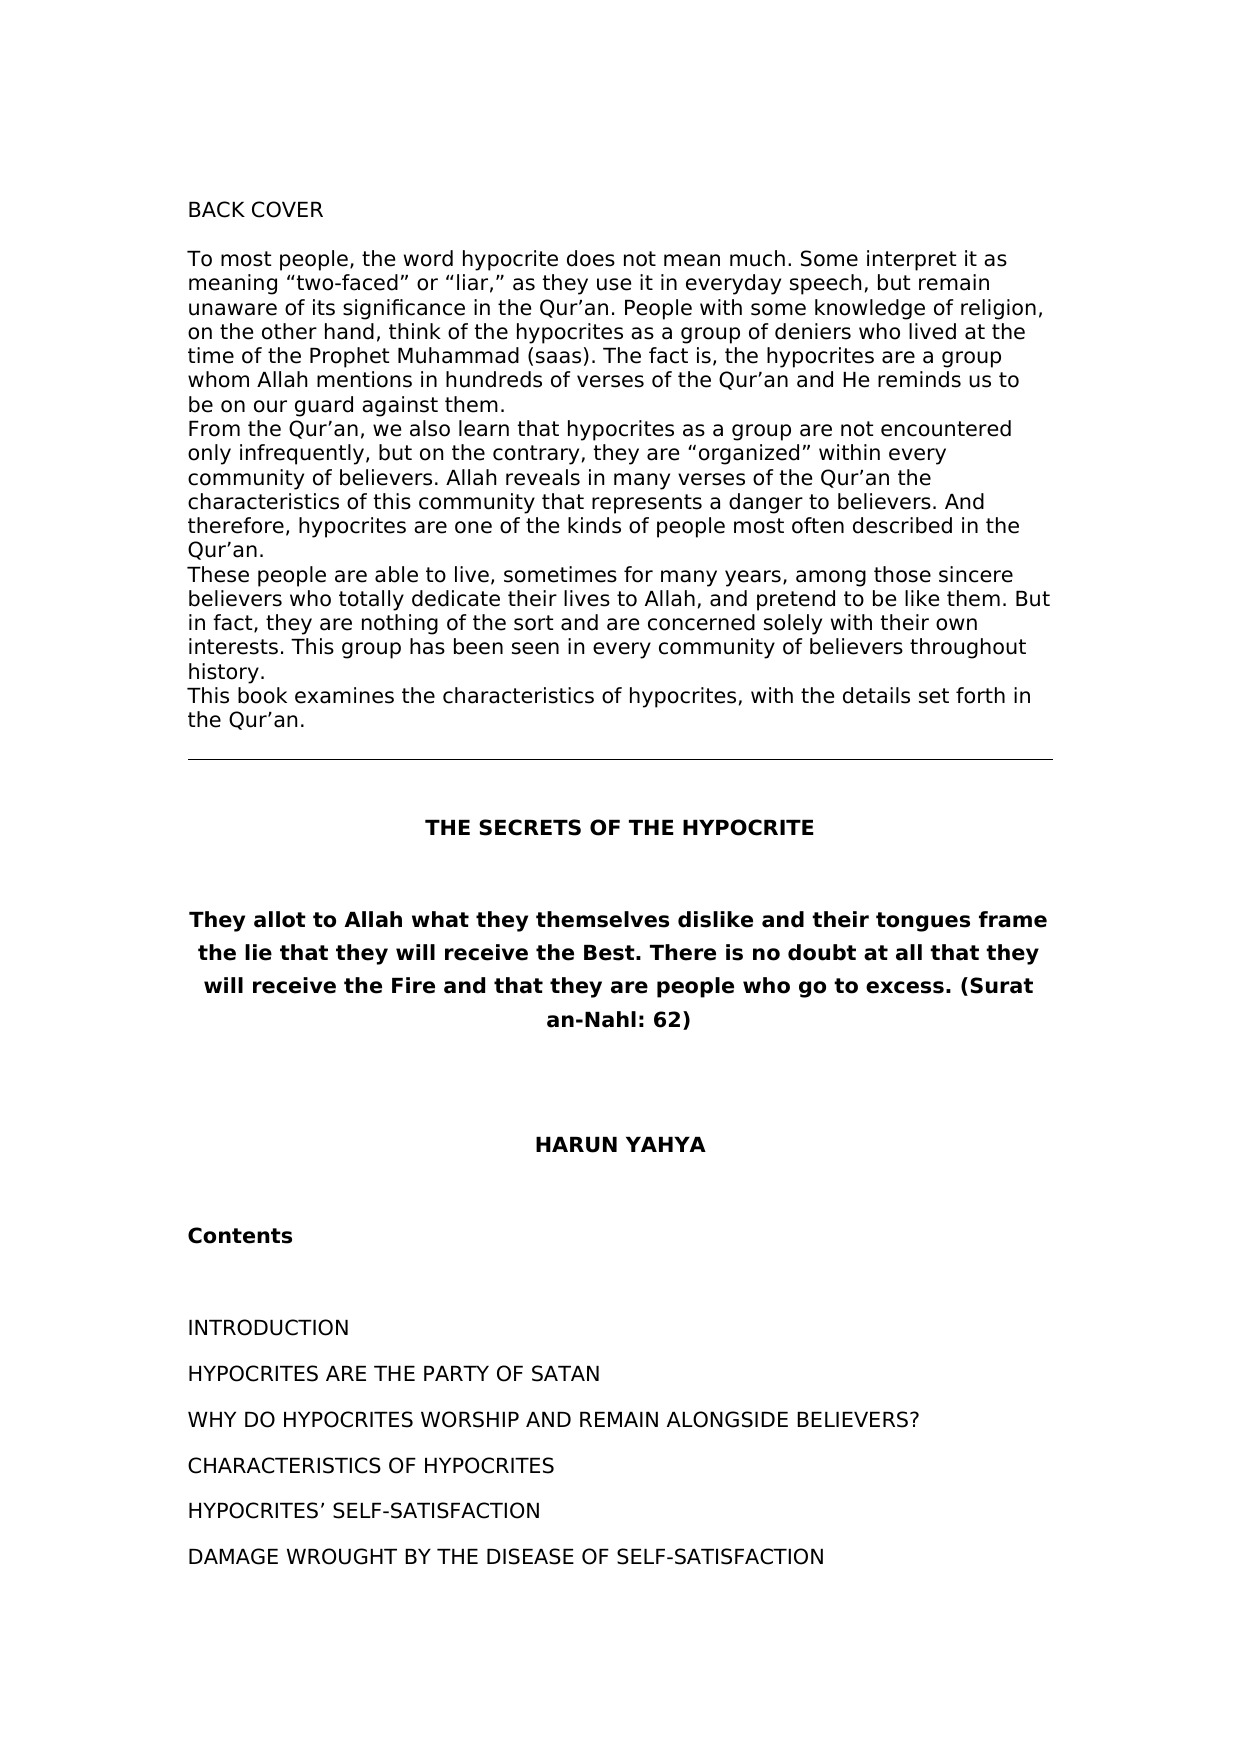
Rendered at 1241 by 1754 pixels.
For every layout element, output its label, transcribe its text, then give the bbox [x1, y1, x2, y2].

text Contents [187, 1217, 1053, 1251]
text These people are able to live, sometimes for many years, among those sincere believers who totally dedicate their lives to Allah, and pretend to be like them. But in fact, they are nothing of the sort and are concerned solely with their own interests. This group has been seen in every community of believers throughout history. [187, 563, 1053, 684]
text HARUN YAHYA [187, 1126, 1053, 1159]
text From the Qur’an, we also learn that hypocrites as a group are not encountered only infrequently, but on the contrary, they are “organized” within every community of believers. Allah reveals in many verses of the Qur’an the characteristics of this community that represents a danger to believers. And therefore, hypocrites are one of the kinds of people most often described in the Qur’an. [187, 417, 1053, 563]
text DAMAGE WROUGHT BY THE DISEASE OF SELF-SATISFACTION [187, 1538, 1053, 1571]
text They allot to Allah what they themselves dislike and their tongues frame the lie that they will receive the Best. There is no doubt at all that they will receive the Fire and that they are people who go to excess. (Surat an-Nahl: 62) [187, 901, 1050, 1034]
text CHARACTERISTICS OF HYPOCRITES [187, 1446, 1053, 1480]
text HYPOCRITES ARE THE PARTY OF SATAN [187, 1355, 1053, 1388]
text INTRODUCTION [187, 1309, 1053, 1342]
text BACK COVER [187, 198, 1053, 223]
text To most people, the word hypocrite does not mean much. Some interpret it as meaning “two-faced” or “liar,” as they use it in everyday speech, but remain unaware of its significance in the Qur’an. People with some knowledge of religion, on the other hand, think of the hypocrites as a group of deniers who lived at the time of the Prophet Muhammad (saas). The fact is, the hypocrites are a group whom Allah mentions in hundreds of verses of the Qur’an and He reminds us to be on our guard against them. [187, 247, 1053, 417]
text HYPOCRITES’ SELF-SATISFACTION [187, 1492, 1053, 1526]
text This book examines the characteristics of hypocrites, with the details set forth in the Qur’an. [187, 684, 1053, 732]
subtitle THE SECRETS OF THE HYPOCRITE [187, 809, 1053, 842]
text WHY DO HYPOCRITES WORSHIP AND REMAIN ALONGSIDE BELIEVERS? [187, 1401, 1053, 1434]
